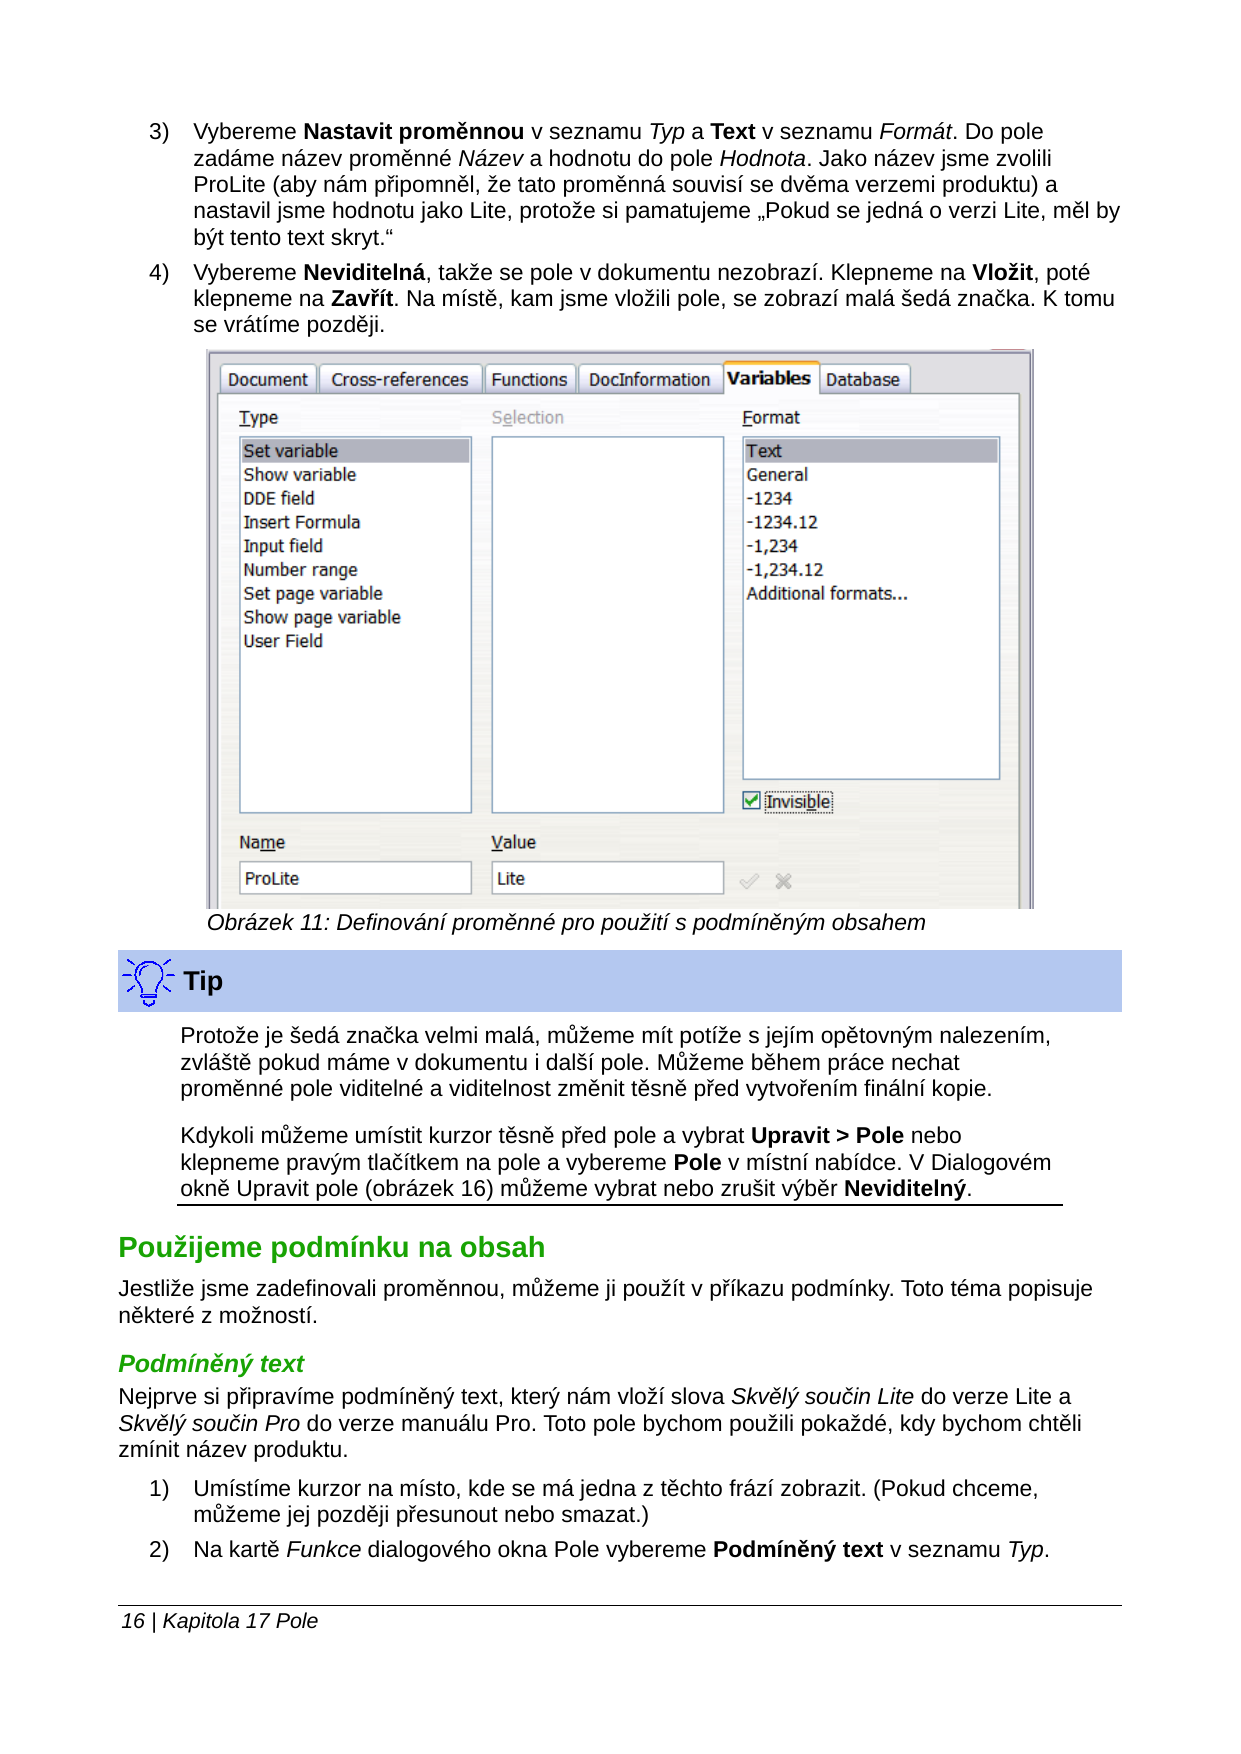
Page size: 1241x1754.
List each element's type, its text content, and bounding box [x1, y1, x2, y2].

picture [206, 349, 1034, 909]
picture [119, 951, 179, 1011]
list Vybereme Neviditelná, takže se pole v dokumentu nezobrazí. Klepneme na Vložit, poté klepneme na Zavřít. Na místě, kam jsme vložili pole, se zobrazí malá šedá značka. K tomu se vrátíme později. [169, 259, 1122, 338]
text Kdykoli můžeme umístit kurzor těsně před pole a vybrat Upravit > Pole nebo klepneme pravým tlačítkem na pole a vybereme Pole v místní nabídce. V Dialogovém okně Upravit pole (obrázek 16) můžeme vybrat nebo zrušit výběr Neviditelný. [177, 1119, 1063, 1204]
list Vybereme Nastavit proměnnou v seznamu Typ a Text v seznamu Formát. Do pole zadáme název proměnné Název a hodnotu do pole Hodnota. Jako název jsme zvolili ProLite (aby nám připomněl, že tato proměnná souvisí se dvěma verzemi produktu) a nastavil jsme hodnotu jako Lite, protože si pamatujeme „Pokud se jedná o verzi Lite, měl by být tento text skryt.“ [169, 118, 1122, 250]
list Nejprve si připravíme podmíněný text, který nám vloží slova Skvělý součin Lite do verze Lite a Skvělý součin Pro do verze manuálu Pro. Toto pole bychom použili pokaždé, kdy bychom chtěli zmínit název produktu. [118, 1383, 1122, 1462]
subtitle Použijeme podmínku na obsah [118, 1230, 1122, 1263]
text Jestliže jsme zadefinovali proměnnou, můžeme ji použít v příkazu podmínky. Toto téma popisuje některé z možností. [118, 1275, 1122, 1328]
list Umístíme kurzor na místo, kde se má jedna z těchto frází zobrazit. (Pokud chceme, můžeme jej později přesunout nebo smazat.) [169, 1475, 1122, 1528]
text Protože je šedá značka velmi malá, můžeme mít potíže s jejím opětovným nalezením, zvláště pokud máme v dokumentu i další pole. Můžeme během práce nechat proměnné pole viditelné a viditelnost změnit těsně před vytvořením finální kopie. [177, 1019, 1063, 1101]
subtitle Tip [118, 950, 1122, 1012]
text Obrázek 11: Definování proměnné pro použití s podmíněným obsahem [207, 909, 1033, 935]
subtitle Podmíněný text [118, 1349, 1122, 1377]
list Na kartě Funkce dialogového okna Pole vybereme Podmíněný text v seznamu Typ. [169, 1536, 1122, 1563]
